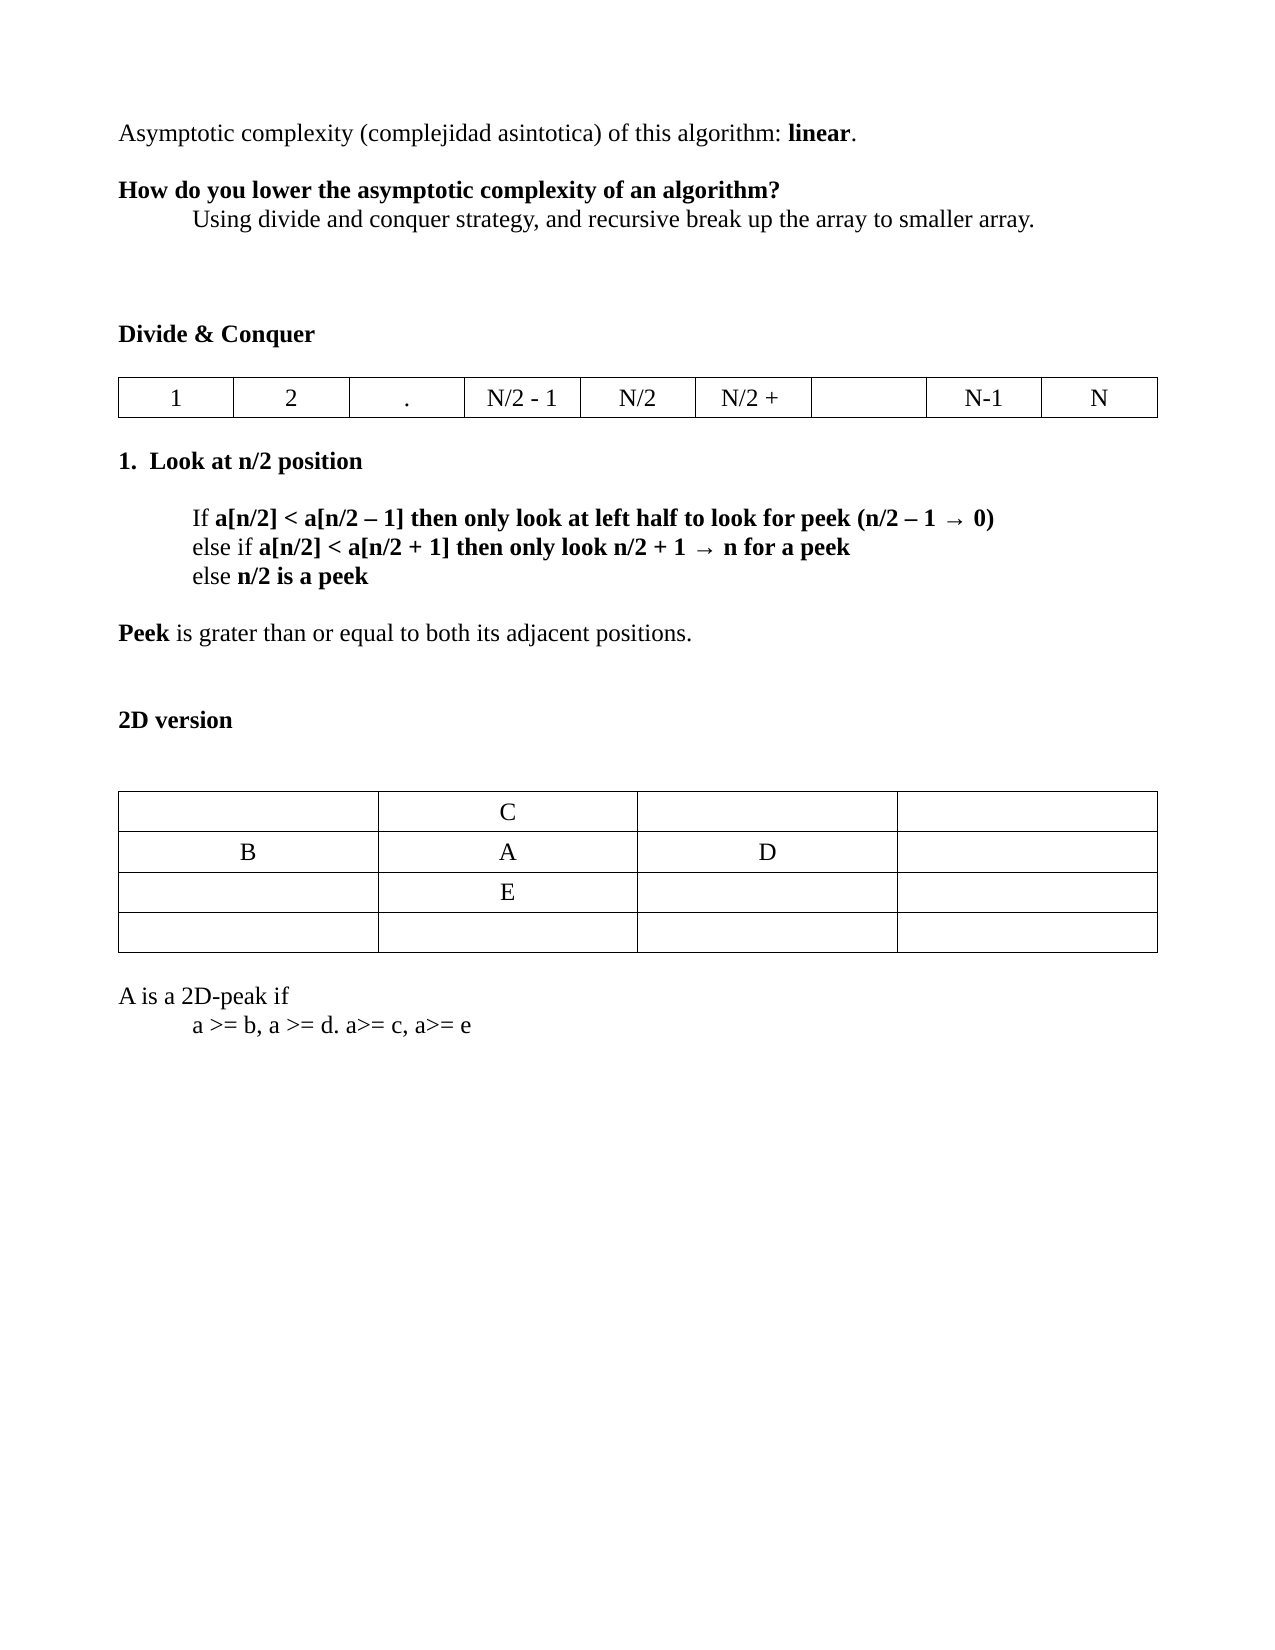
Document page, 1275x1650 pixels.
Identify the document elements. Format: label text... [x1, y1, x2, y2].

table_cell [638, 873, 897, 912]
text else if a[n/2] < a[n/2 + 1] then only look n/2 + 1 → n for a peek [118, 532, 1157, 561]
table_header N/2 [581, 378, 695, 417]
table_header 2 [234, 378, 349, 417]
table_cell A [379, 832, 637, 872]
table_header [812, 378, 926, 417]
text else n/2 is a peek [118, 561, 1157, 590]
table_cell D [638, 832, 897, 872]
table_cell [638, 913, 897, 952]
table_header C [379, 792, 637, 831]
table_header [898, 792, 1157, 831]
text Divide & Conquer [118, 319, 1157, 348]
text 1. Look at n/2 position [118, 446, 1157, 475]
table_header [638, 792, 897, 831]
text If a[n/2] < a[n/2 – 1] then only look at left half to look for peek (n/2 – 1 → 0) [118, 503, 1157, 532]
table_header N-1 [927, 378, 1041, 417]
table_cell [119, 873, 378, 912]
table_cell [898, 913, 1157, 952]
text 2D version [118, 705, 1157, 733]
table_header N/2 + [696, 378, 811, 417]
table_cell [898, 832, 1157, 872]
table_header . [350, 378, 464, 417]
table_header N/2 - 1 [465, 378, 580, 417]
table_header [119, 792, 378, 831]
table_cell E [379, 873, 637, 912]
text Peek is grater than or equal to both its adjacent positions. [118, 618, 1157, 647]
text Asymptotic complexity (complejidad asintotica) of this algorithm: linear. [118, 118, 1157, 147]
table_header N [1042, 378, 1157, 417]
text a >= b, a >= d. a>= c, a>= e [118, 1010, 1157, 1039]
text Using divide and conquer strategy, and recursive break up the array to smaller array. [118, 204, 1157, 233]
table_cell B [119, 832, 378, 872]
table_cell [379, 913, 637, 952]
table_header 1 [119, 378, 233, 417]
text How do you lower the asymptotic complexity of an algorithm? [118, 176, 1157, 204]
text A is a 2D-peak if [118, 981, 1157, 1010]
table_cell [898, 873, 1157, 912]
table_cell [119, 913, 378, 952]
